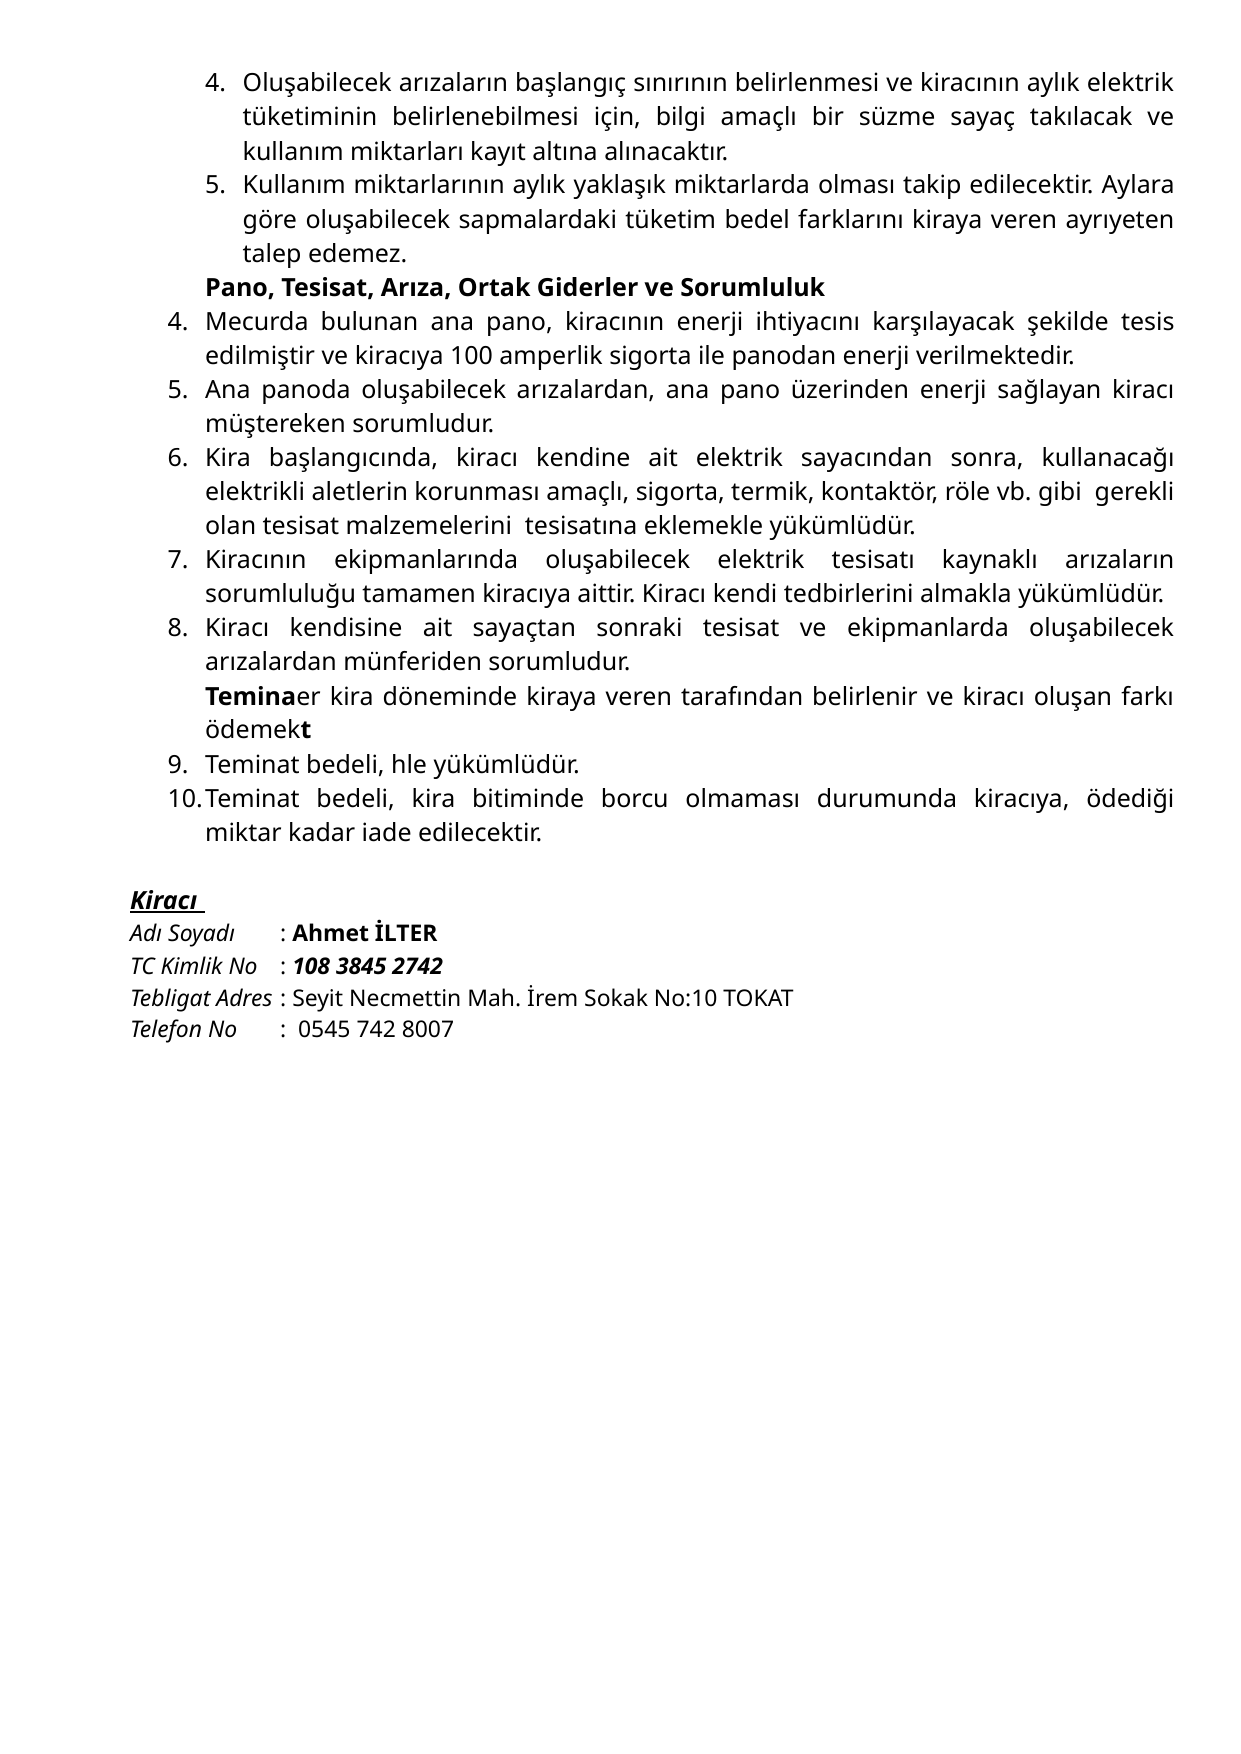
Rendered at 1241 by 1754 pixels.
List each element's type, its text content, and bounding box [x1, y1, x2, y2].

list Kira başlangıcında, kiracı kendine ait elektrik sayacından sonra, kullanacağı elektrikli aletlerin korunması amaçlı, sigorta, termik, kontaktör, röle vb. gibi gerekli olan tesisat malzemelerini tesisatına eklemekle yükümlüdür. [167, 440, 1175, 542]
list Pano, Tesisat, Arıza, Ortak Giderler ve Sorumluluk [167, 269, 1175, 303]
list Teminaer kira döneminde kiraya veren tarafından belirlenir ve kiracı oluşan farkı ödemekt [167, 678, 1175, 746]
text Adı Soyadı : Ahmet İLTER [130, 917, 1175, 948]
list Kiracı kendisine ait sayaçtan sonraki tesisat ve ekipmanlarda oluşabilecek arızalardan münferiden sorumludur. [167, 610, 1175, 678]
list Oluşabilecek arızaların başlangıç sınırının belirlenmesi ve kiracının aylık elektrik tüketiminin belirlenebilmesi için, bilgi amaçlı bir süzme sayaç takılacak ve kullanım miktarları kayıt altına alınacaktır. [205, 65, 1175, 167]
text Tebligat Adres : Seyit Necmettin Mah. İrem Sokak No:10 TOKAT [130, 982, 1175, 1013]
text Telefon No : 0545 742 8007 [130, 1013, 1175, 1044]
text Kiracı [130, 882, 1175, 917]
list Mecurda bulunan ana pano, kiracının enerji ihtiyacını karşılayacak şekilde tesis edilmiştir ve kiracıya 100 amperlik sigorta ile panodan enerji verilmektedir. [167, 303, 1175, 372]
list Kiracının ekipmanlarında oluşabilecek elektrik tesisatı kaynaklı arızaların sorumluluğu tamamen kiracıya aittir. Kiracı kendi tedbirlerini almakla yükümlüdür. [167, 542, 1175, 610]
list Teminat bedeli, kira bitiminde borcu olmaması durumunda kiracıya, ödediği miktar kadar iade edilecektir. [167, 780, 1175, 848]
text TC Kimlik No : 108 3845 2742 [130, 948, 1175, 982]
list Ana panoda oluşabilecek arızalardan, ana pano üzerinden enerji sağlayan kiracı müştereken sorumludur. [167, 372, 1175, 440]
list Kullanım miktarlarının aylık yaklaşık miktarlarda olması takip edilecektir. Aylara göre oluşabilecek sapmalardaki tüketim bedel farklarını kiraya veren ayrıyeten talep edemez. [205, 167, 1175, 269]
list Teminat bedeli, hle yükümlüdür. [167, 746, 1175, 780]
